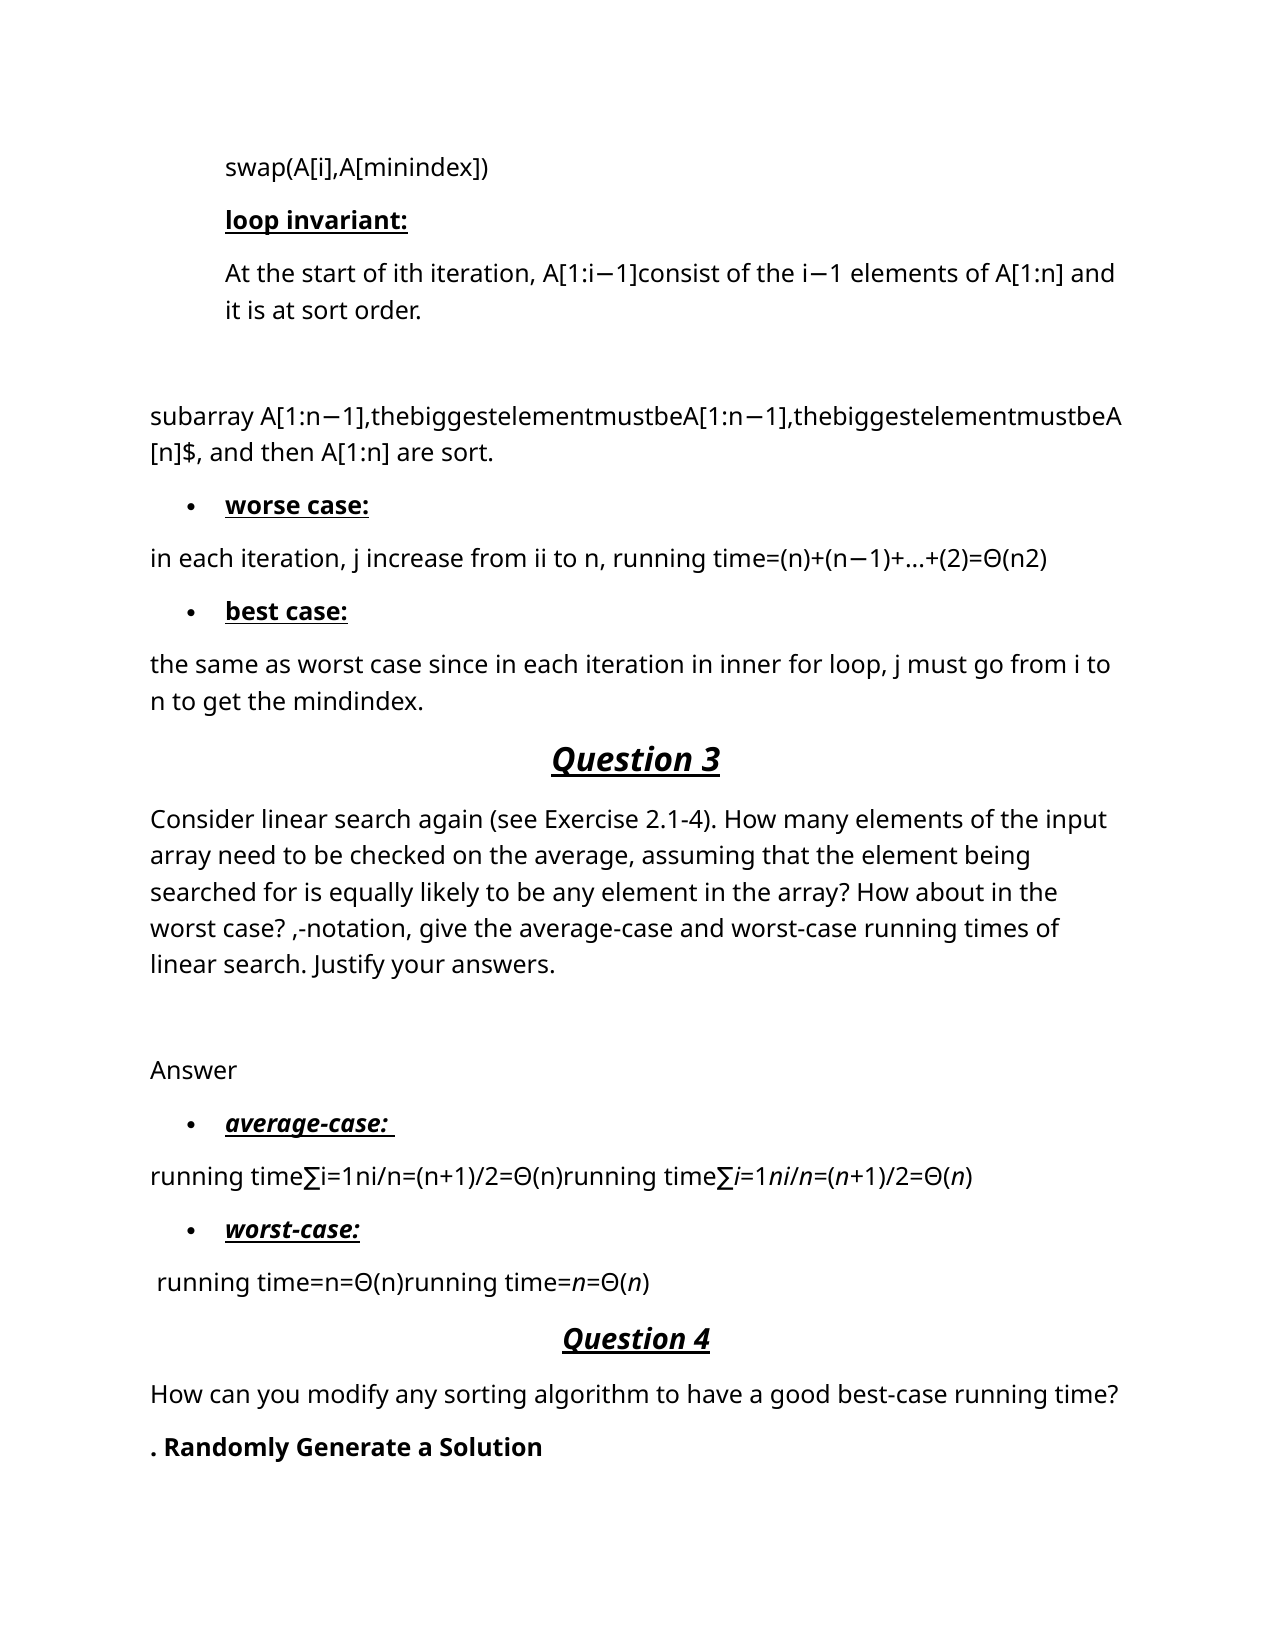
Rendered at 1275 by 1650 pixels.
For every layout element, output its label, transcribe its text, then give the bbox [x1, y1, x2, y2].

list worse case: [187, 488, 1125, 522]
text Question 3 [150, 736, 1125, 782]
text running time∑i=1ni/n=(n+1)/2=Θ(n)running time∑i=1n​i/n=(n+1)/2=Θ(n) [150, 1159, 1125, 1193]
text the same as worst case since in each iteration in inner for loop, j must go from i to n to get the mindindex. [150, 647, 1125, 717]
text Answer [150, 1053, 1125, 1087]
text At the start of ith iteration, A[1:i−1]consist of the i−1 elements of A[1:n] and it is at sort order. [225, 256, 1125, 326]
text in each iteration, j increase from ii to n, running time=(n)+(n−1)+...+(2)=Θ(n2) [150, 541, 1125, 575]
list average-case: [187, 1106, 1125, 1140]
text Consider linear search again (see Exercise 2.1-4). How many elements of the input array need to be checked on the average, assuming that the element being searched for is equally likely to be any element in the array? How about in the worst case? ‚-notation, give the average-case and worst-case running times of linear search. Justify your answers. [150, 801, 1125, 981]
list best case: [187, 594, 1125, 628]
text Question 4 [150, 1318, 1125, 1358]
list worst-case: [187, 1212, 1125, 1246]
text subarray A[1:n−1],thebiggestelementmustbeA[1:n−1],thebiggestelementmustbeA[n]$, and then A[1:n] are sort. [150, 398, 1125, 469]
text running time=n=Θ(n)running time=n=Θ(n) [150, 1265, 1125, 1299]
text loop invariant: [225, 203, 1125, 237]
text swap(A[i],A[minindex]) [225, 150, 1125, 184]
text How can you modify any sorting algorithm to have a good best-case running time? [150, 1377, 1125, 1411]
text . Randomly Generate a Solution [150, 1430, 1125, 1464]
